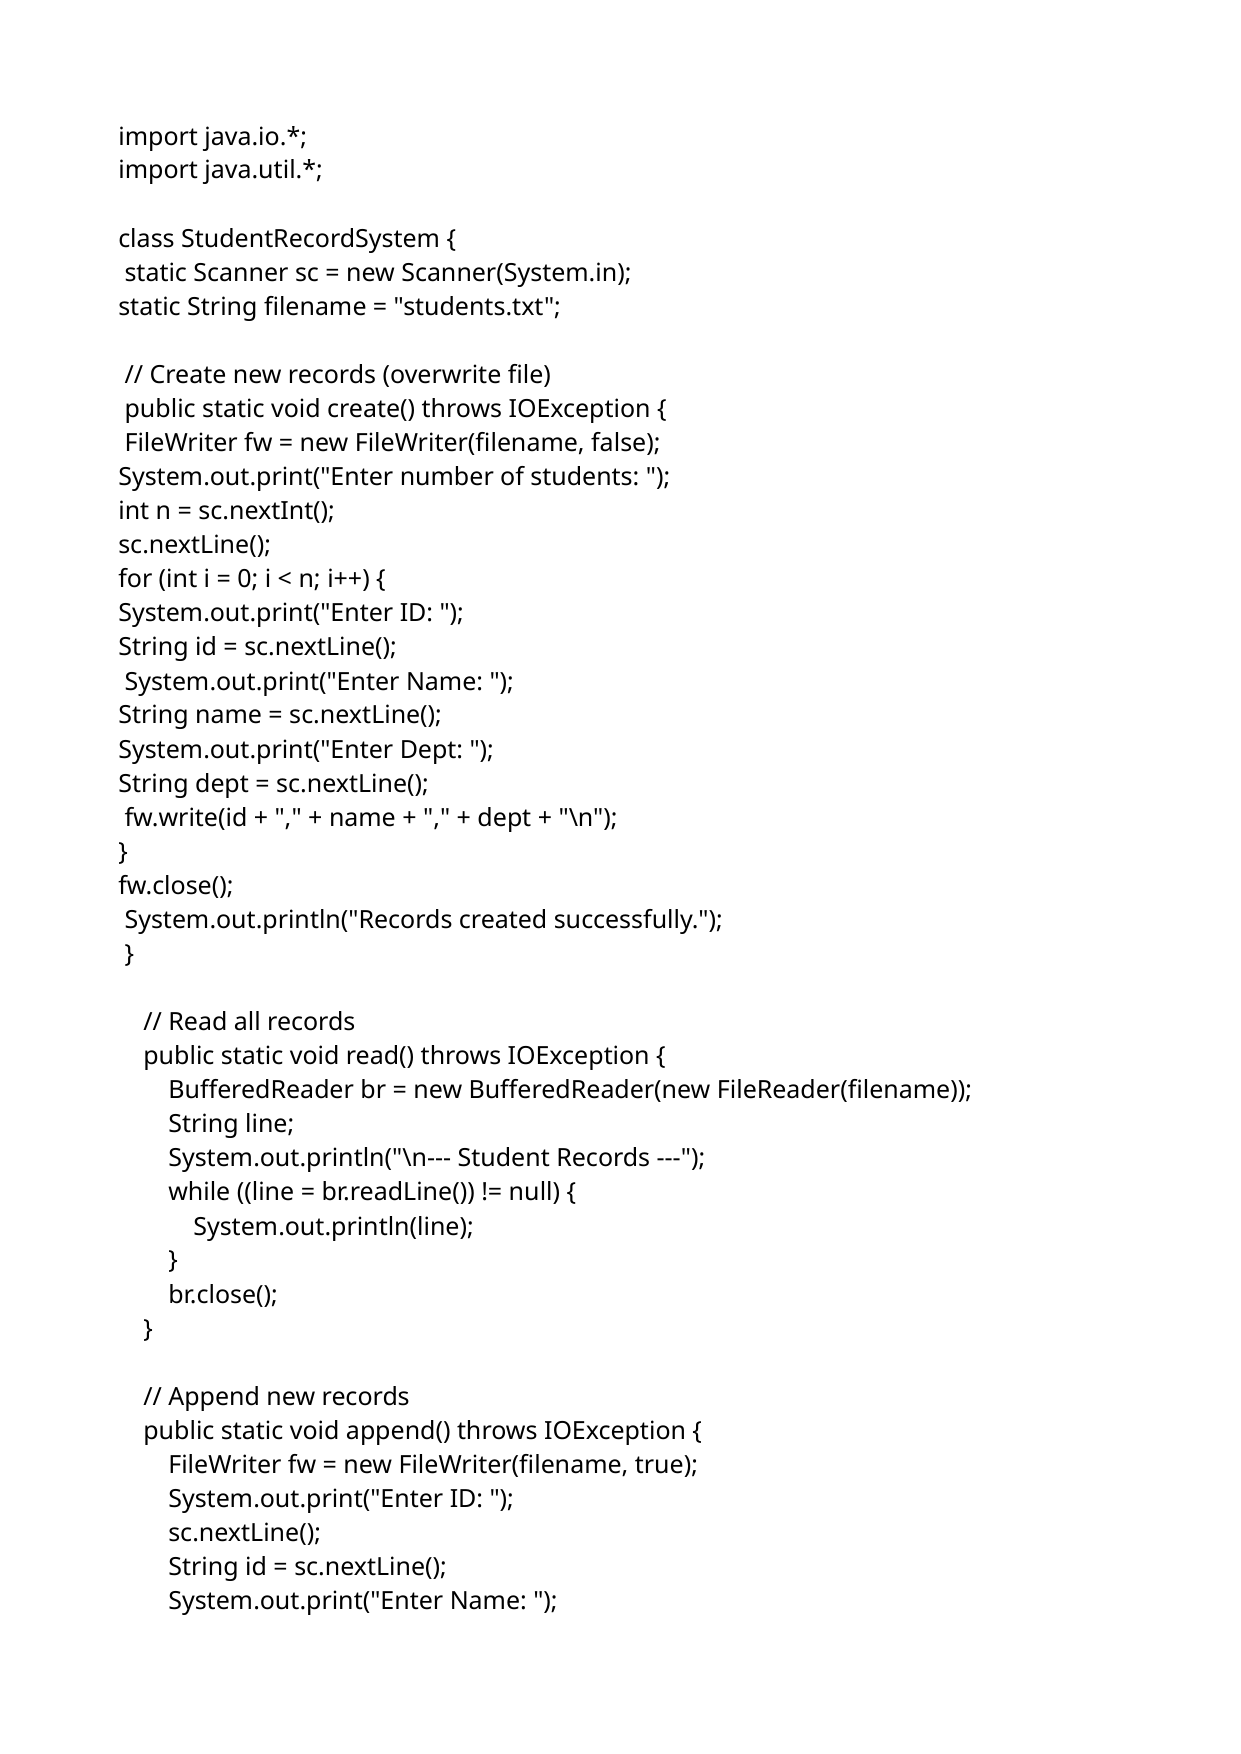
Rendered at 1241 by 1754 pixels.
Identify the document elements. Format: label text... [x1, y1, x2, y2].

text class StudentRecordSystem { [118, 220, 1122, 254]
text while ((line = br.readLine()) != null) { [118, 1174, 1122, 1208]
text BufferedReader br = new BufferedReader(new FileReader(filename)); [118, 1072, 1122, 1106]
text System.out.print("Enter ID: "); [118, 595, 1122, 629]
text static Scanner sc = new Scanner(System.in); [118, 254, 1122, 288]
text System.out.print("Enter Name: "); [118, 663, 1122, 697]
text } [118, 936, 1122, 970]
text sc.nextLine(); [118, 527, 1122, 561]
text System.out.print("Enter number of students: "); [118, 459, 1122, 493]
text System.out.print("Enter ID: "); [118, 1481, 1122, 1515]
text for (int i = 0; i < n; i++) { [118, 561, 1122, 595]
text fw.close(); [118, 867, 1122, 902]
text System.out.println(line); [118, 1208, 1122, 1242]
text } [118, 1242, 1122, 1276]
text public static void read() throws IOException { [118, 1038, 1122, 1072]
text System.out.println("Records created successfully."); [118, 902, 1122, 936]
text String line; [118, 1106, 1122, 1140]
text static String filename = "students.txt"; [118, 288, 1122, 322]
text fw.write(id + "," + name + "," + dept + "\n"); [118, 799, 1122, 833]
text import java.util.*; [118, 152, 1122, 186]
text } [118, 1310, 1122, 1344]
text public static void append() throws IOException { [118, 1412, 1122, 1447]
text import java.io.*; [118, 118, 1122, 152]
text // Create new records (overwrite file) [118, 357, 1122, 391]
text System.out.print("Enter Name: "); [118, 1583, 1122, 1617]
text sc.nextLine(); [118, 1515, 1122, 1549]
text System.out.print("Enter Dept: "); [118, 731, 1122, 765]
text String name = sc.nextLine(); [118, 697, 1122, 731]
text int n = sc.nextInt(); [118, 493, 1122, 527]
text String id = sc.nextLine(); [118, 1549, 1122, 1583]
text String id = sc.nextLine(); [118, 629, 1122, 663]
text // Read all records [118, 1004, 1122, 1038]
text // Append new records [118, 1378, 1122, 1412]
text } [118, 833, 1122, 867]
text FileWriter fw = new FileWriter(filename, false); [118, 425, 1122, 459]
text FileWriter fw = new FileWriter(filename, true); [118, 1447, 1122, 1481]
text public static void create() throws IOException { [118, 391, 1122, 425]
text br.close(); [118, 1276, 1122, 1310]
text System.out.println("\n--- Student Records ---"); [118, 1140, 1122, 1174]
text String dept = sc.nextLine(); [118, 765, 1122, 799]
